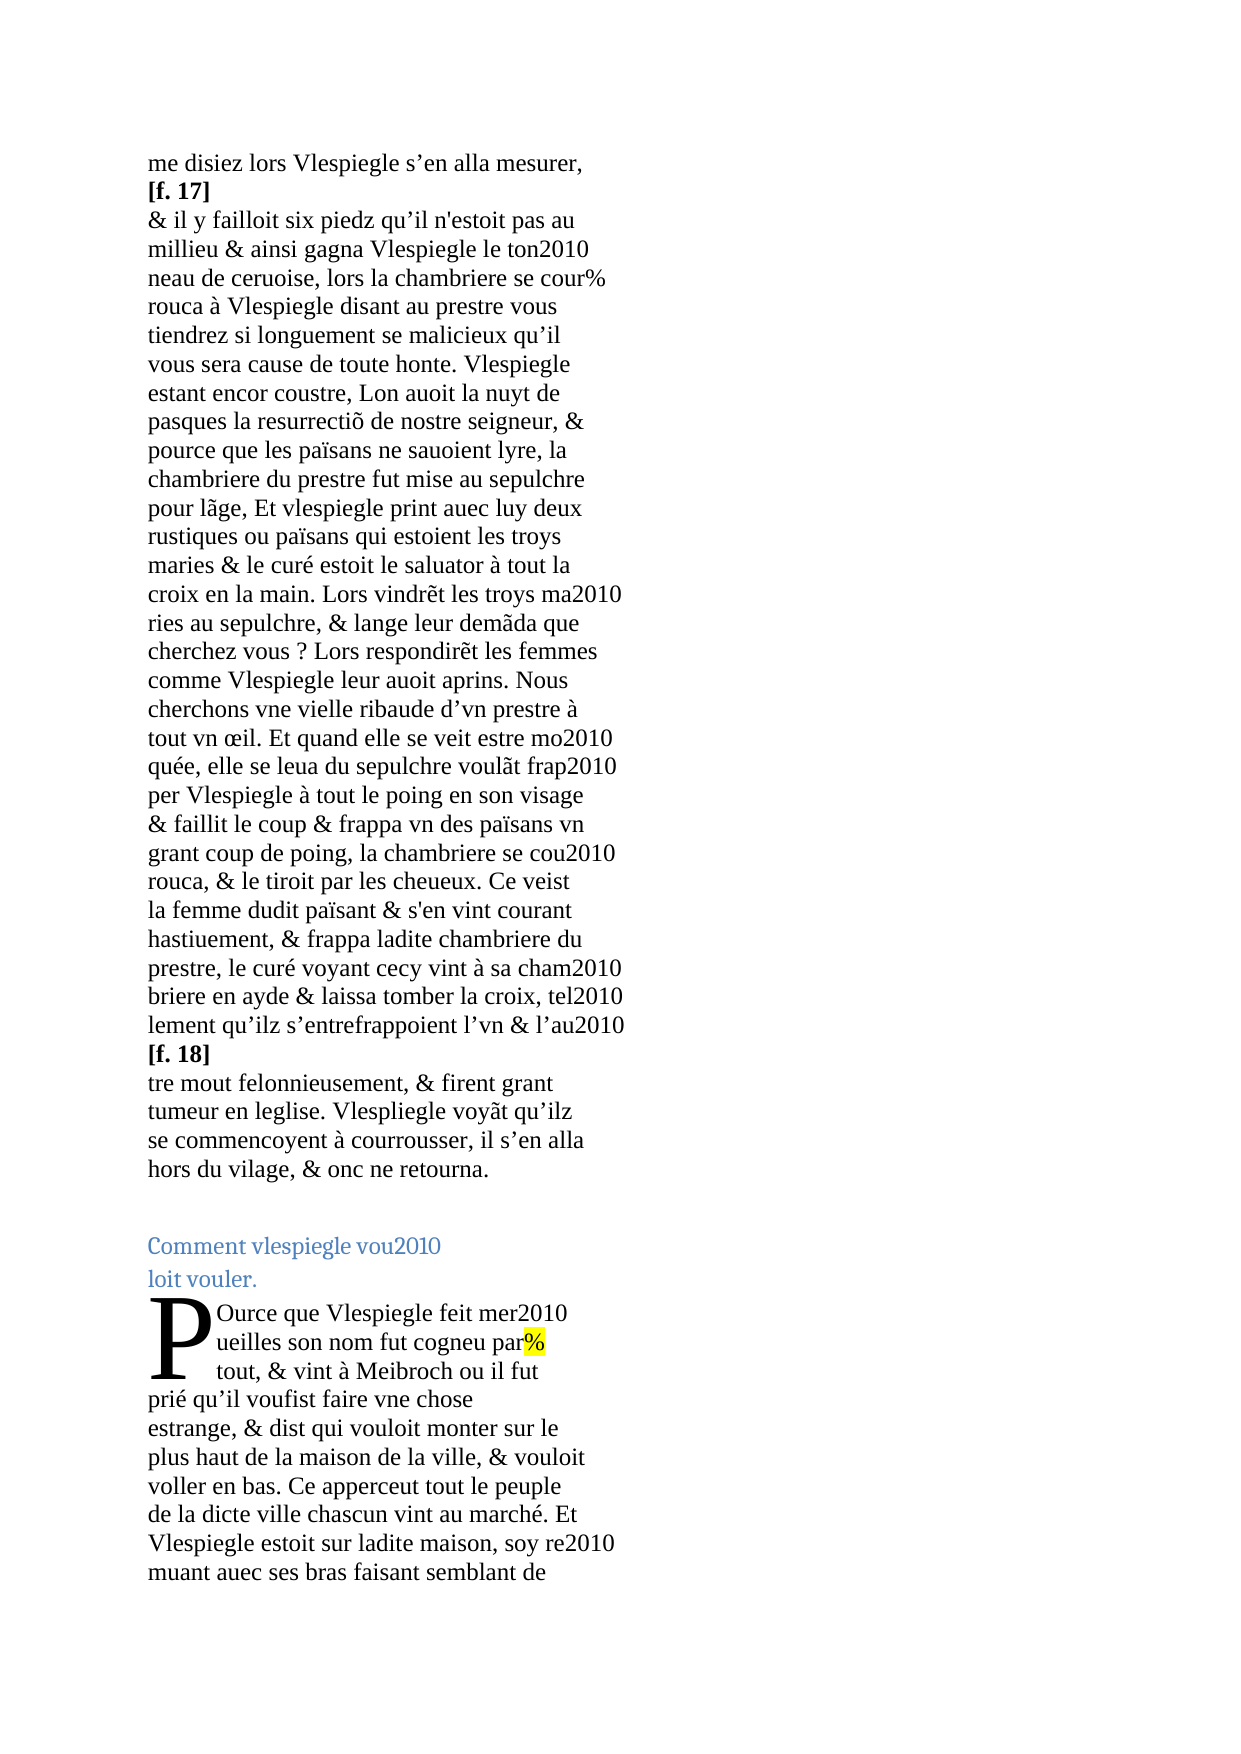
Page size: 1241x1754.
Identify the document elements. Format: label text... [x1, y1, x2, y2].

subtitle Comment vlespiegle vou2010 loit vouler. [148, 1232, 1093, 1294]
text & il y failloit six piedz qu’il n'estoit pas au millieu & ainsi gagna Vlespiegle le ton2010 neau de ceruoise, lors la chambriere se cour% rouca à Vlespiegle disant au prestre vous tiendrez si longuement se malicieux qu’il vous sera cause de toute honte. Vlespiegle estant encor coustre, Lon auoit la nuyt de pasques la resurrectiõ de nostre seigneur, & pource que les païsans ne sauoient lyre, la chambriere du prestre fut mise au sepulchre pour lãge, Et vlespiegle print auec luy deux rustiques ou païsans qui estoient les troys maries & le curé estoit le saluator à tout la croix en la main. Lors vindrẽt les troys ma2010 ries au sepulchre, & lange leur demãda que cherchez vous ? Lors respondirẽt les femmes comme Vlespiegle leur auoit aprins. Nous cherchons vne vielle ribaude d’vn prestre à tout vn œil. Et quand elle se veit estre mo2010 quée, elle se leua du sepulchre voulãt frap2010 per Vlespiegle à tout le poing en son visage & faillit le coup & frappa vn des païsans vn grant coup de poing, la chambriere se cou2010 rouca, & le tiroit par les cheueux. Ce veist la femme dudit païsant & s'en vint courant hastiuement, & frappa ladite chambriere du prestre, le curé voyant cecy vint à sa cham2010 briere en ayde & laissa tomber la croix, tel2010 lement qu’ilz s’entrefrappoient l’vn & l’au2010 [f. 18] [148, 205, 1093, 1068]
text POurce que Vlespiegle feit mer2010 ueilles son nom fut cogneu par% tout, & vint à Meibroch ou il fut prié qu’il voufist faire vne chose estrange, & dist qui vouloit monter sur le plus haut de la maison de la ville, & vouloit voller en bas. Ce apperceut tout le peuple de la dicte ville chascun vint au marché. Et Vlespiegle estoit sur ladite maison, soy re2010 muant auec ses bras faisant semblant de vouloir voller. Et le commun peuple le re2010 garda. Et quand il veit tous les gens assem2010 blez il rioit disant. Ie cuidoys qu’il n’y auoit plus de folz que moy mais en voicy vne ville toute plaine, car combiẽ que vous eussies dit que vous eussiez vollé ie ne leusse point creu. Et maintenant vous tous croyez vn seul fol disant qu’il sait voller, ce qu’est impossible car ie n’ay nulles asles, & il s’en alla de la laissant illec tout le peuple, lors [f. 19] [148, 1298, 1093, 1586]
text VLespiegle estant clerc comme dessus il chanta treslaydement. Vn iour le curé estant deuãt l'au% tel soy abillant pour dire messe, Vlespiegle fut derriere luy le mettant à point & luy aydant, le curé laissa aller vn grant pet lequel donna resonnance en legli2010 se, Vlespiegle dist quelle chose offrez vous la à nostre Seigneur pour encens, le curé ré2010 pondist. Qu'en auez vous affaire, leglise est à moy, iay la puissance de chier au millieu de leglise, Vlespiegle respondit ie vous gage pour vn touneau de biere que ne l'oseri[e]z fai% re le prestre disoit cuydez vous que ie ne seroye pas si hardy de le faire : Et il se tourna de l’autel & s'en alla chier vn monsseau di2010 sant coustre i’ay gagné le tonneau de biere, Vlespiegle dist que non, nous voulons pre2010 mierement mesurer s’il est au millieu com2010 me disiez lors Vlespiegle s’en alla mesurer, [f. 17] [148, 148, 1093, 205]
text tre mout felonnieusement, & firent grant tumeur en leglise. Vlespliegle voyãt qu’ilz se commencoyent à courrousser, il s’en alla hors du vilage, & onc ne retourna. [148, 1068, 1093, 1211]
